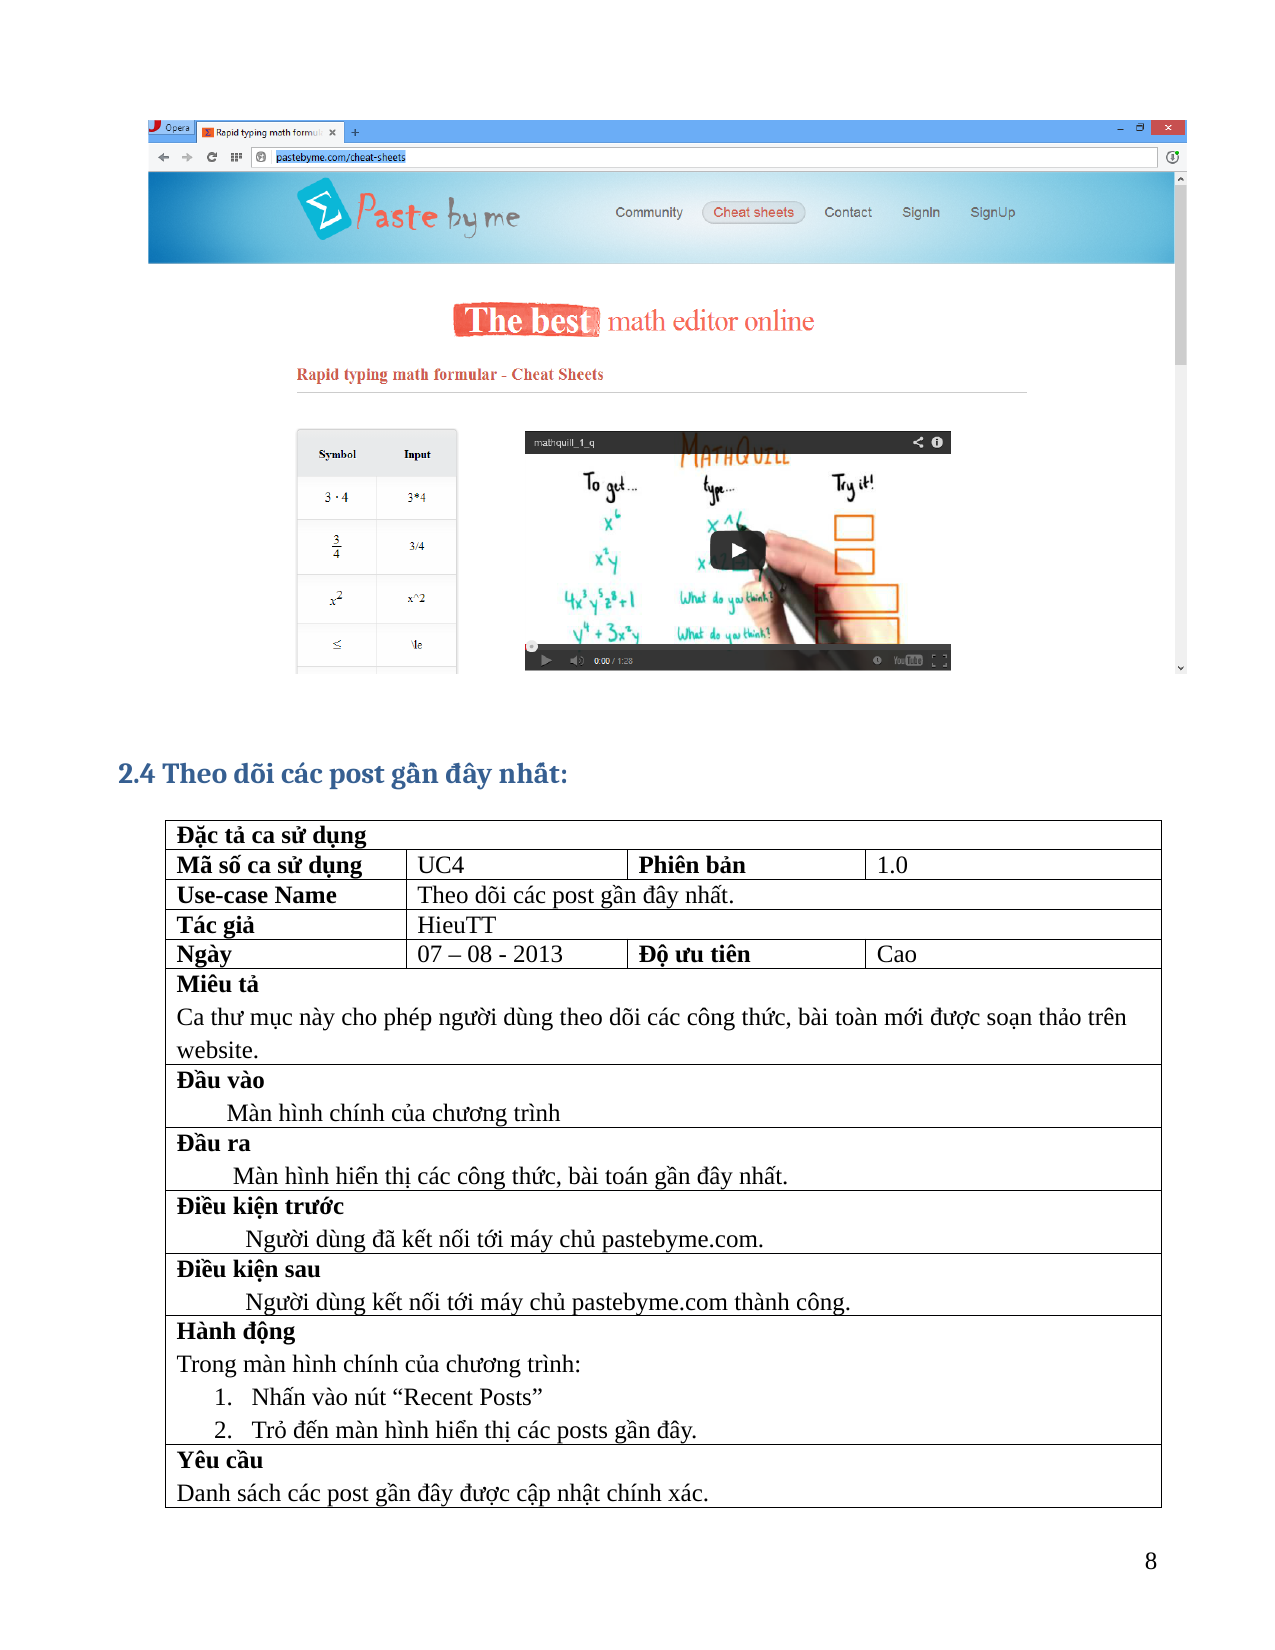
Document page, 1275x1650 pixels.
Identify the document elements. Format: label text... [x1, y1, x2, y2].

table_cell Ngày [166, 940, 406, 968]
table_cell 07 – 08 - 2013 [407, 940, 627, 968]
table_cell Phiên bản [628, 850, 865, 879]
table_header Đặc tả ca sử dụng [166, 821, 1161, 849]
table_cell HieuTT [407, 910, 1161, 938]
table_cell Điều kiện sau Người dùng kết nối tới máy chủ pastebyme.com thành công. [166, 1254, 1161, 1315]
table_cell Cao [866, 940, 1161, 968]
picture [148, 120, 1187, 674]
table_cell UC4 [407, 850, 627, 879]
table_cell Theo dõi các post gần đây nhất. [407, 880, 1161, 909]
table_cell Tác giả [166, 910, 406, 938]
table_cell Điều kiện trước Người dùng đã kết nối tới máy chủ pastebyme.com. [166, 1191, 1161, 1253]
table_cell 1.0 [866, 850, 1161, 879]
table_cell Yêu cầu Danh sách các post gần đây được cập nhật chính xác. [166, 1445, 1161, 1507]
table_cell Độ ưu tiên [628, 940, 865, 968]
table_cell Đầu ra Màn hình hiển thị các công thức, bài toán gần đây nhất. [166, 1128, 1161, 1190]
table_cell Mã số ca sử dụng [166, 850, 406, 879]
table_cell Miêu tả Ca thư mục này cho phép người dùng theo dõi các công thức, bài toàn mới được soạn thảo trên website. [166, 969, 1161, 1064]
table_cell Đầu vào Màn hình chính của chương trình [166, 1065, 1161, 1127]
table_cell Use-case Name [166, 880, 406, 909]
subtitle 2.4 Theo dõi các post gần đây nhất: [118, 758, 1157, 791]
table_cell Hành động Trong màn hình chính của chương trình: Nhấn vào nút “Recent Posts” Trỏ đến màn hình hiển thị các posts gần đây. [166, 1316, 1161, 1444]
